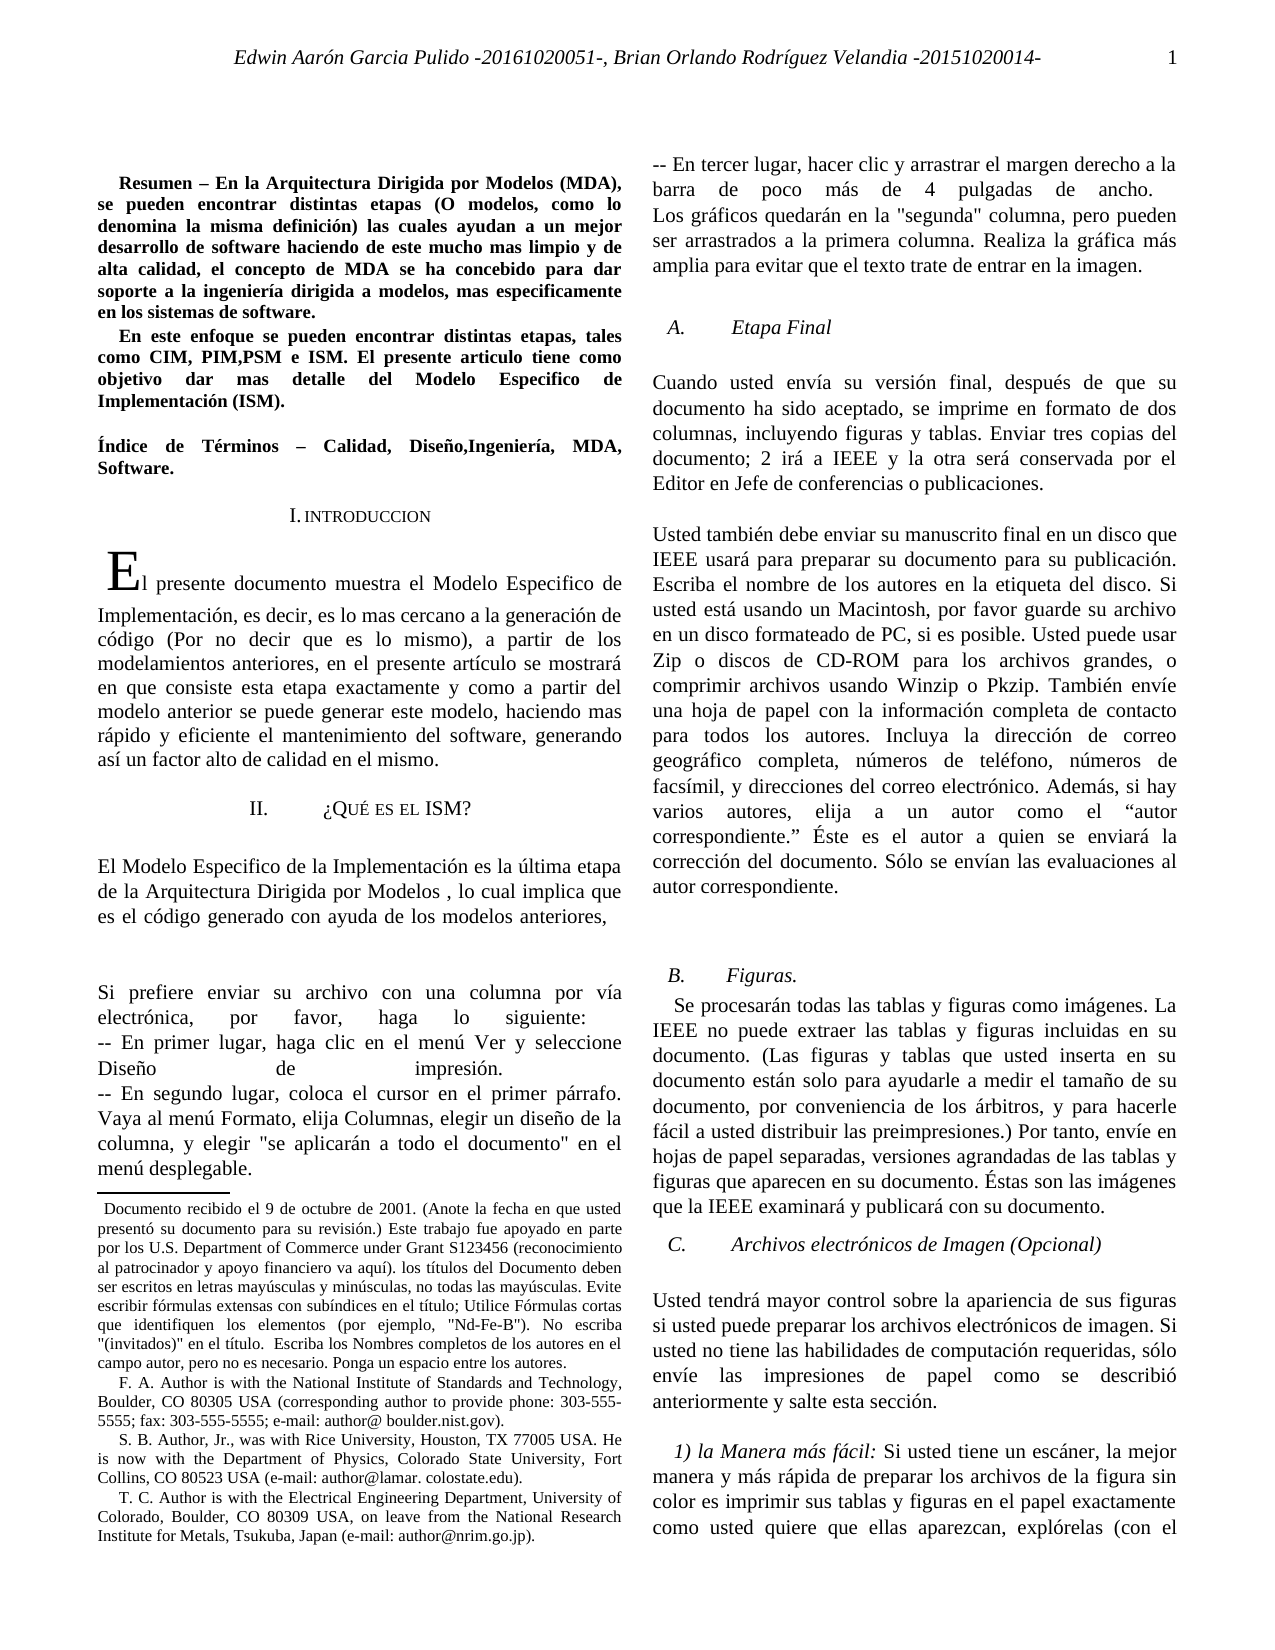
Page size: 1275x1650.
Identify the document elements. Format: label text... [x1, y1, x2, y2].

text El Modelo Especifico de la Implementación es la última etapa de la Arquitectura Dirigida por Modelos , lo cual implica que es el código generado con ayuda de los modelos anteriores, [97, 828, 622, 953]
subtitle ¿Qué es el ISM? [97, 796, 622, 820]
subtitle Archivos electrónicos de Imagen (Opcional) [667, 1232, 1177, 1256]
text El presente documento muestra el Modelo Especifico de Implementación, es decir, es lo mas cercano a la generación de código (Por no decir que es lo mismo), a partir de los modelamientos anteriores, en el presente artículo se mostrará en que consiste esta etapa exactamente y como a partir del modelo anterior se puede generar este modelo, haciendo mas rápido y eficiente el mantenimiento del software, generando así un factor alto de calidad en el mismo. [97, 536, 622, 771]
subtitle Etapa Final [667, 315, 1177, 339]
text -- En tercer lugar, hacer clic y arrastrar el margen derecho a la barra de poco más de 4 pulgadas de ancho. Los gráficos quedarán en la "segunda" columna, pero pueden ser arrastrados a la primera columna. Realiza la gráfica más amplia para evitar que el texto trate de entrar en la imagen. [652, 105, 1177, 277]
text Usted tendrá mayor control sobre la apariencia de sus figuras si usted puede preparar los archivos electrónicos de imagen. Si usted no tiene las habilidades de computación requeridas, sólo envíe las impresiones de papel como se describió anteriormente y salte esta sección. [652, 1262, 1177, 1413]
text En este enfoque se pueden encontrar distintas etapas, tales como CIM, PIM,PSM e ISM. El presente articulo tiene como objetivo dar mas detalle del Modelo Especifico de Implementación (ISM). [97, 325, 622, 411]
text F. A. Author is with the National Institute of Standards and Technology, Boulder, CO 80305 USA (corresponding author to provide phone: 303-555-5555; fax: 303-555-5555; e-mail: author@ boulder.nist.gov). [97, 1372, 622, 1430]
text Resumen – En la Arquitectura Dirigida por Modelos (MDA), se pueden encontrar distintas etapas (O modelos, como lo denomina la misma definición) las cuales ayudan a un mejor desarrollo de software haciendo de este mucho mas limpio y de alta calidad, el concepto de MDA se ha concebido para dar soporte a la ingeniería dirigida a modelos, mas especificamente en los sistemas de software. [97, 172, 622, 323]
text Se procesarán todas las tablas y figuras como imágenes. La IEEE no puede extraer las tablas y figuras incluidas en su documento. (Las figuras y tablas que usted inserta en su documento están solo para ayudarle a medir el tamaño de su documento, por conveniencia de los árbitros, y para hacerle fácil a usted distribuir las preimpresiones.) Por tanto, envíe en hojas de papel separadas, versiones agrandadas de las tablas y figuras que aparecen en su documento. Éstas son las imágenes que la IEEE examinará y publicará con su documento. [652, 993, 1177, 1218]
text Cuando usted envía su versión final, después de que su documento ha sido aceptado, se imprime en formato de dos columnas, incluyendo figuras y tablas. Enviar tres copias del documento; 2 irá a IEEE y la otra será conservada por el Editor en Jefe de conferencias o publicaciones. [652, 345, 1177, 495]
text 1) la Manera más fácil: Si usted tiene un escáner, la mejor manera y más rápida de preparar los archivos de la figura sin color es imprimir sus tablas y figuras en el papel exactamente como usted quiere que ellas aparezcan, explórelas (con el [652, 1439, 1177, 1539]
text T. C. Author is with the Electrical Engineering Department, University of Colorado, Boulder, CO 80309 USA, on leave from the National Research Institute for Metals, Tsukuba, Japan (e-mail: author@nrim.go.jp). [97, 1487, 622, 1545]
text Si prefiere enviar su archivo con una columna por vía electrónica, por favor, haga lo siguiente: -- En primer lugar, haga clic en el menú Ver y seleccione Diseño de impresión. -- En segundo lugar, coloca el cursor en el primer párrafo. Vaya al menú Formato, elija Columnas, elegir un diseño de la columna, y elegir "se aplicarán a todo el documento" en el menú desplegable. [97, 980, 622, 1180]
subtitle Figuras. [667, 962, 1177, 987]
subtitle introduccion [97, 503, 622, 527]
text S. B. Author, Jr., was with Rice University, Houston, TX 77005 USA. He is now with the Department of Physics, Colorado State University, Fort Collins, CO 80523 USA (e-mail: author@lamar. colostate.edu). [97, 1430, 622, 1487]
text Índice de Términos – Calidad, Diseño,Ingeniería, MDA, Software. [97, 435, 622, 478]
text Usted también debe enviar su manuscrito final en un disco que IEEE usará para preparar su documento para su publicación. Escriba el nombre de los autores en la etiqueta del disco. Si usted está usando un Macintosh, por favor guarde su archivo en un disco formateado de PC, si es posible. Usted puede usar Zip o discos de CD-ROM para los archivos grandes, o comprimir archivos usando Winzip o Pkzip. También envíe una hoja de papel con la información completa de contacto para todos los autores. Incluya la dirección de correo geográfico completa, números de teléfono, números de facsímil, y direcciones del correo electrónico. Además, si hay varios autores, elija a un autor como el “autor correspondiente.” Éste es el autor a quien se enviará la corrección del documento. Sólo se envían las evaluaciones al autor correspondiente. [652, 496, 1177, 898]
text Documento recibido el 9 de octubre de 2001. (Anote la fecha en que usted presentó su documento para su revisión.) Este trabajo fue apoyado en parte por los U.S. Depart­ment of Com­merce under Grant S123456 (reconocimiento al patrocinador y apoyo financiero va aquí). los títulos del Documento deben ser escritos en letras mayúsculas y minúsculas, no todas las mayúsculas. Evite escribir fórmulas extensas con subíndices en el título; Utilice Fórmulas cortas que identifiquen los elementos (por ejemplo, "Nd-Fe-B"). No escriba "(invitados)" en el título. Escriba los Nombres completos de los autores en el campo autor, pero no es necesario. Ponga un espacio entre los autores. [97, 1199, 622, 1372]
